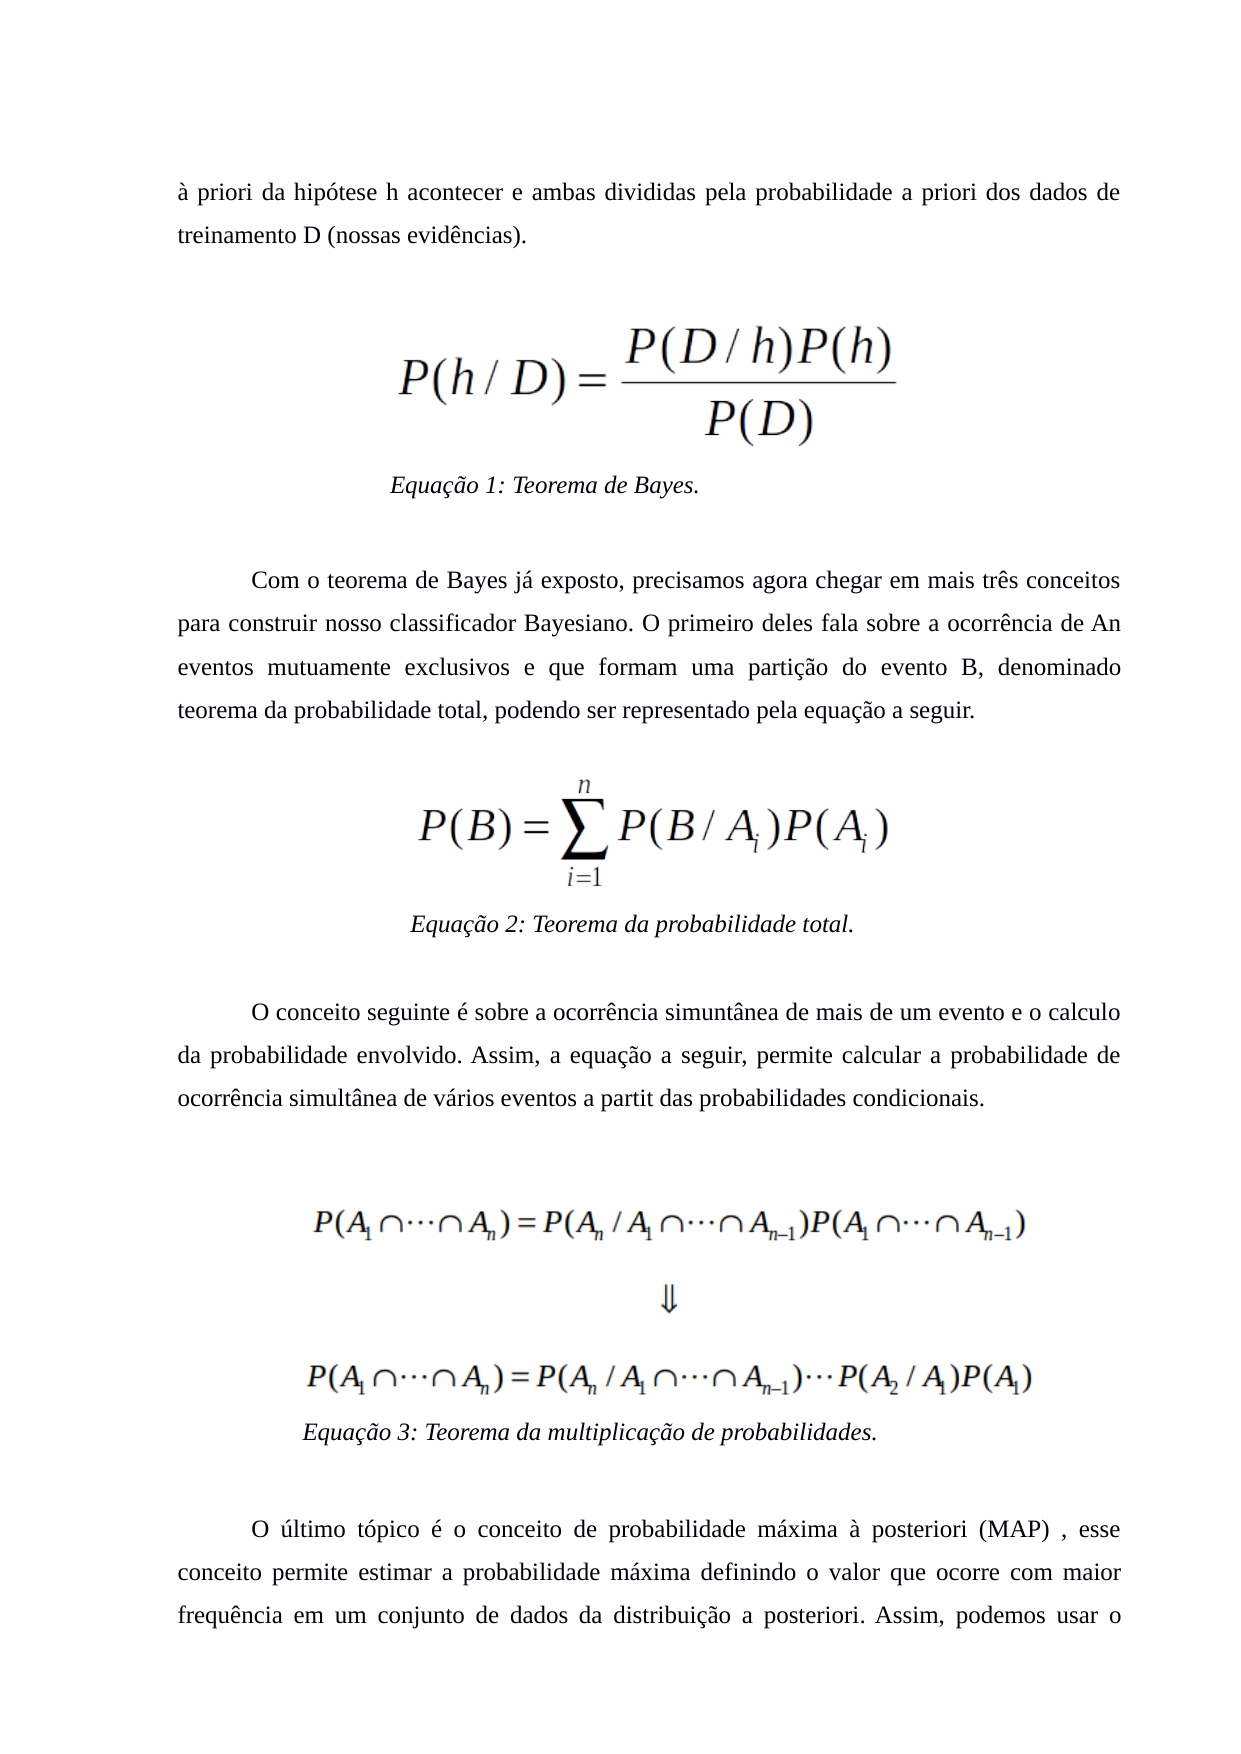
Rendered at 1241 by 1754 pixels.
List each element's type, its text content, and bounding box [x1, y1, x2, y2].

text à priori da hipótese h acontecer e ambas divididas pela probabilidade a priori dos dados de treinamento D (nossas evidências). [177, 177, 1122, 249]
text Equação 1: Teorema de Bayes. [390, 456, 906, 499]
picture [410, 763, 899, 896]
text Com o teorema de Bayes já exposto, precisamos agora chegar em mais três conceitos para construir nosso classificador Bayesiano. O primeiro deles fala sobre a ocorrência de An eventos mutuamente exclusivos e que formam uma partição do evento B, denominado teorema da probabilidade total, podendo ser representado pela equação a seguir. [177, 565, 1122, 723]
picture [389, 313, 907, 456]
text Equação 3: Teorema da multiplicação de probabilidades. [302, 1403, 1039, 1446]
picture [302, 1195, 1039, 1403]
text O conceito seguinte é sobre a ocorrência simuntânea de mais de um evento e o calculo da probabilidade envolvido. Assim, a equação a seguir, permite calcular a probabilidade de ocorrência simultânea de vários eventos a partit das probabilidades condicionais. [177, 997, 1122, 1112]
text Equação 2: Teorema da probabilidade total. [410, 896, 898, 938]
text O último tópico é o conceito de probabilidade máxima à posteriori (MAP) , esse conceito permite estimar a probabilidade máxima definindo o valor que ocorre com maior frequência em um conjunto de dados da distribuição a posteriori. Assim, podemos usar o [177, 1514, 1122, 1629]
